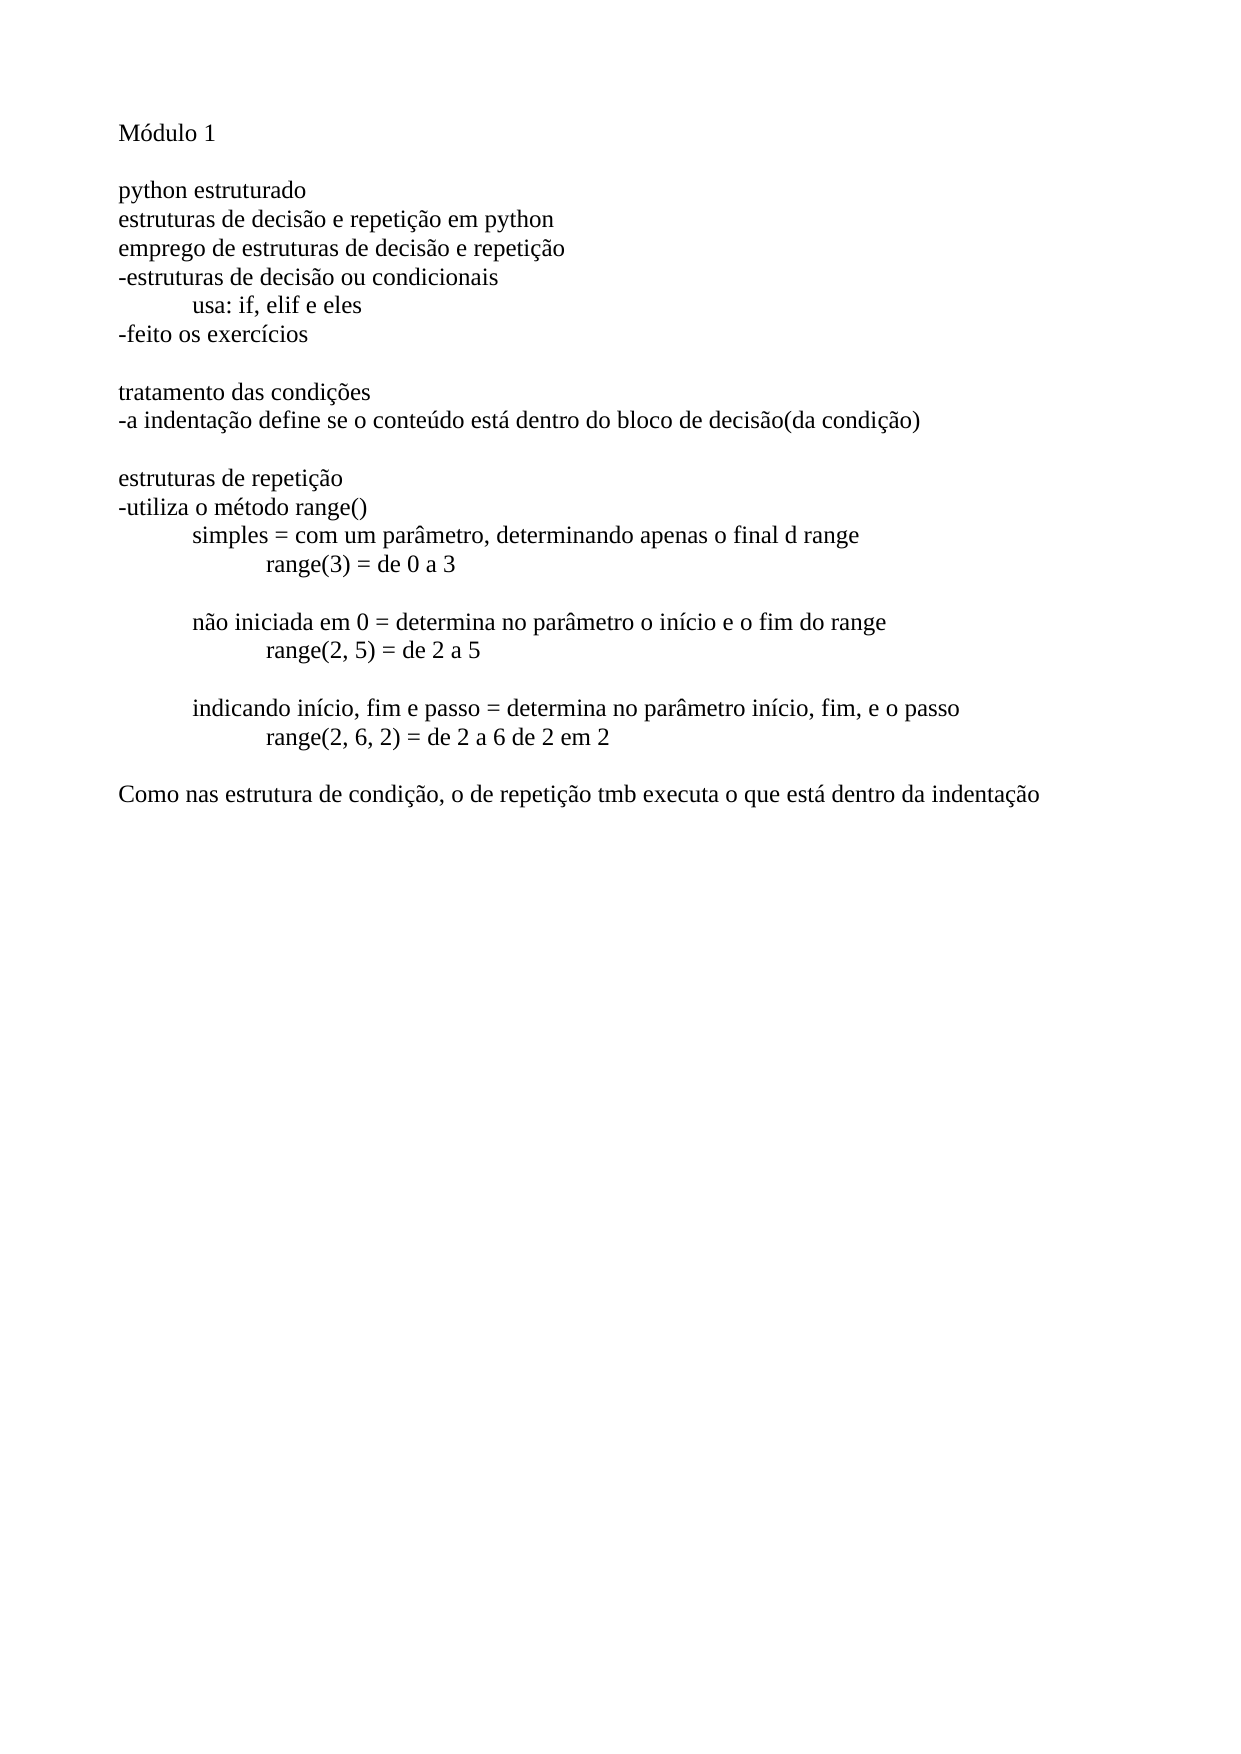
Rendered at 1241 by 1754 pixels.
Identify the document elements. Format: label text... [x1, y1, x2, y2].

text -estruturas de decisão ou condicionais [118, 262, 1122, 291]
text -utiliza o método range() [118, 492, 1122, 521]
text Como nas estrutura de condição, o de repetição tmb executa o que está dentro da indentação [118, 779, 1122, 808]
text indicando início, fim e passo = determina no parâmetro início, fim, e o passo [118, 693, 1122, 722]
text simples = com um parâmetro, determinando apenas o final d range [118, 521, 1122, 549]
text Módulo 1 [118, 118, 1122, 147]
text range(2, 6, 2) = de 2 a 6 de 2 em 2 [118, 722, 1122, 751]
text tratamento das condições [118, 377, 1122, 406]
text estruturas de decisão e repetição em python [118, 204, 1122, 233]
text range(2, 5) = de 2 a 5 [118, 636, 1122, 664]
text -a indentação define se o conteúdo está dentro do bloco de decisão(da condição) [118, 406, 1122, 434]
text usa: if, elif e eles [118, 291, 1122, 319]
text range(3) = de 0 a 3 [118, 549, 1122, 578]
text -feito os exercícios [118, 319, 1122, 348]
text estruturas de repetição [118, 463, 1122, 492]
text não iniciada em 0 = determina no parâmetro o início e o fim do range [118, 607, 1122, 636]
text emprego de estruturas de decisão e repetição [118, 233, 1122, 262]
text python estruturado [118, 176, 1122, 204]
